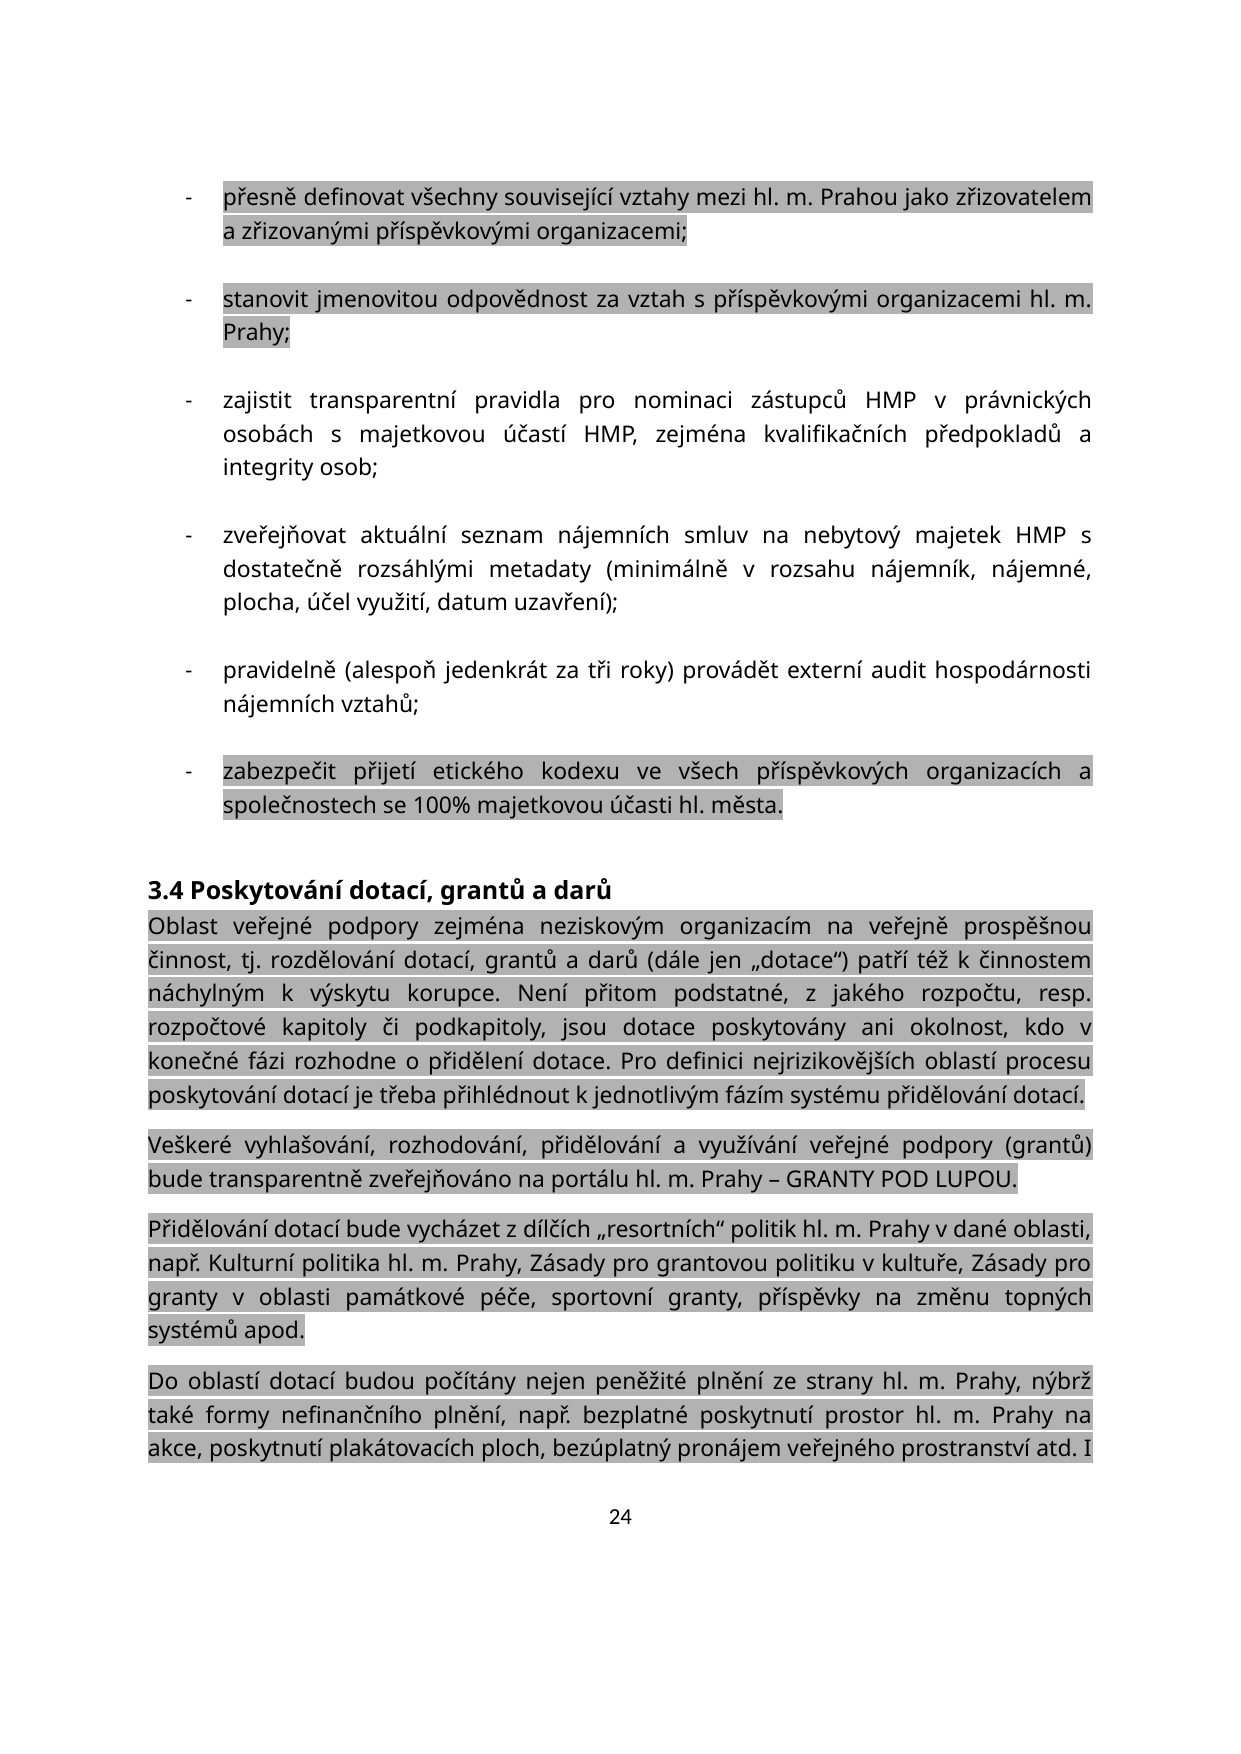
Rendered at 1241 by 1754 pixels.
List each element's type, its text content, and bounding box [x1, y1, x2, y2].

list zabezpečit přijetí etického kodexu ve všech příspěvkových organizacích a společnostech se 100% majetkovou účasti hl. města. [185, 755, 1093, 820]
list zveřejňovat aktuální seznam nájemních smluv na nebytový majetek HMP s dostatečně rozsáhlými metadaty (minimálně v rozsahu nájemník, nájemné, plocha, účel využití, datum uzavření); [185, 519, 1093, 618]
text Přidělování dotací bude vycházet z dílčích „resortních“ politik hl. m. Prahy v dané oblasti, např. Kulturní politika hl. m. Prahy, Zásady pro grantovou politiku v kultuře, Zásady pro granty v oblasti památkové péče, sportovní granty, příspěvky na změnu topných systémů apod. [148, 1213, 1093, 1346]
list pravidelně (alespoň jedenkrát za tři roky) provádět externí audit hospodárnosti nájemních vztahů; [185, 654, 1093, 719]
text Veškeré vyhlašování, rozhodování, přidělování a využívání veřejné podpory (grantů) bude transparentně zveřejňováno na portálu hl. m. Prahy – GRANTY POD LUPOU. [148, 1129, 1093, 1194]
list přesně definovat všechny související vztahy mezi hl. m. Prahou jako zřizovatelem a zřizovanými příspěvkovými organizacemi; [185, 181, 1093, 246]
subtitle 3.4 Poskytování dotací, grantů a darů [148, 873, 1093, 907]
text Do oblastí dotací budou počítány nejen peněžité plnění ze strany hl. m. Prahy, nýbrž také formy nefinančního plnění, např. bezplatné poskytnutí prostor hl. m. Prahy na akce, poskytnutí plakátovacích ploch, bezúplatný pronájem veřejného prostranství atd. I [148, 1365, 1093, 1463]
list zajistit transparentní pravidla pro nominaci zástupců HMP v právnických osobách s majetkovou účastí HMP, zejména kvalifikačních předpokladů a integrity osob; [185, 384, 1093, 483]
list stanovit jmenovitou odpovědnost za vztah s příspěvkovými organizacemi hl. m. Prahy; [185, 283, 1093, 348]
text Oblast veřejné podpory zejména neziskovým organizacím na veřejně prospěšnou činnost, tj. rozdělování dotací, grantů a darů (dále jen „dotace“) patří též k činnostem náchylným k výskytu korupce. Není přitom podstatné, z jakého rozpočtu, resp. rozpočtové kapitoly či podkapitoly, jsou dotace poskytovány ani okolnost, kdo v konečné fázi rozhodne o přidělení dotace. Pro definici nejrizikovějších oblastí procesu poskytování dotací je třeba přihlédnout k jednotlivým fázím systému přidělování dotací. [148, 910, 1093, 1110]
